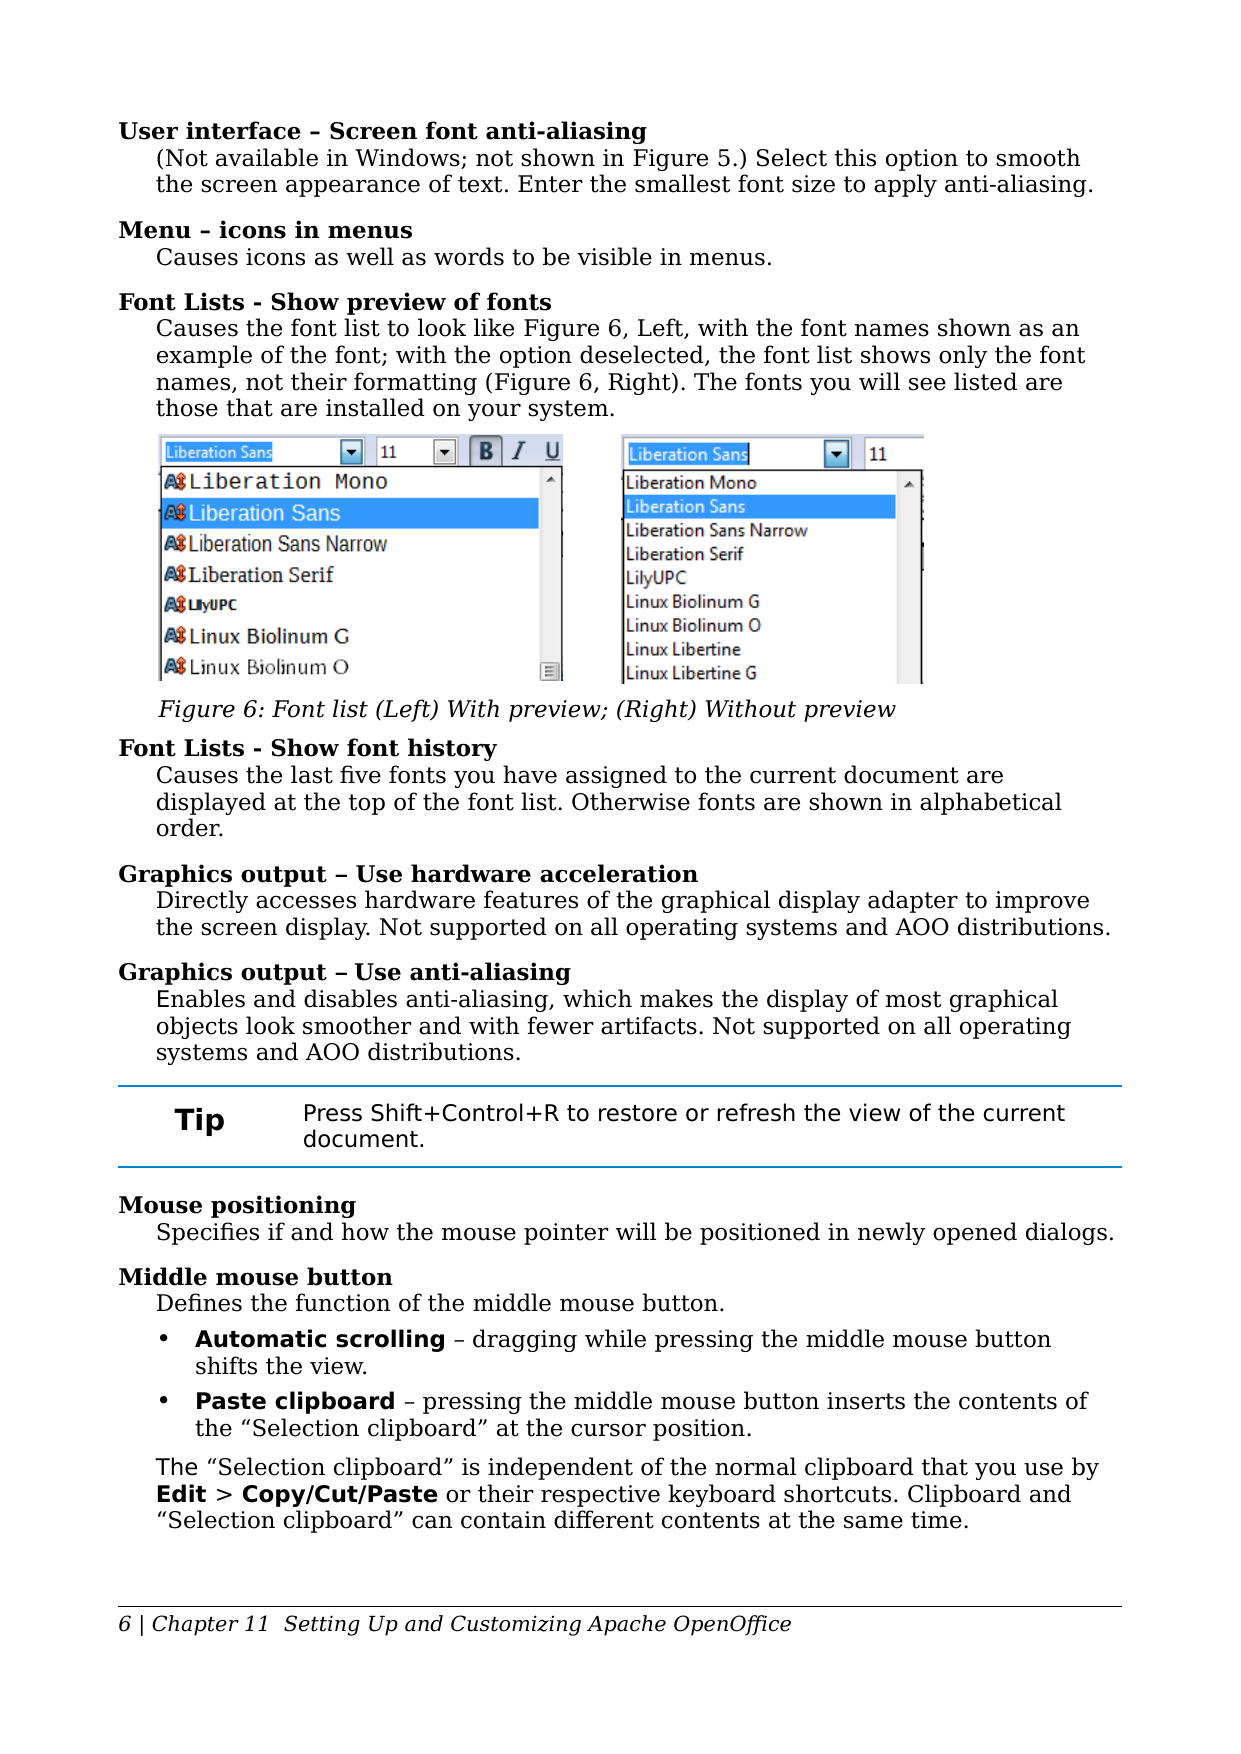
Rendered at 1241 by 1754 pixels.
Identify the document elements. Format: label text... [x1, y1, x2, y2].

picture [158, 434, 564, 681]
text Font Lists - Show preview of fonts [118, 289, 1122, 316]
text Defines the function of the middle mouse button. [156, 1291, 1122, 1317]
text Menu – icons in menus [118, 217, 1122, 244]
table_header [589, 435, 956, 696]
table_header Press Shift+Control+R to restore or refresh the view of the current document. [281, 1087, 1122, 1166]
text Font Lists - Show font history [118, 735, 1122, 762]
text Graphics output – Use hardware acceleration [118, 861, 1122, 887]
text Specifies if and how the mouse pointer will be positioned in newly opened dialogs. [156, 1219, 1122, 1245]
text Directly accesses hardware features of the graphical display adapter to improve the screen display. Not supported on all operating systems and AOO distributions. [156, 887, 1122, 941]
text Causes the last five fonts you have assigned to the current document are displayed at the top of the font list. Otherwise fonts are shown in alphabetical order. [156, 762, 1122, 842]
text User interface – Screen font anti-aliasing [118, 118, 1122, 145]
text Causes icons as well as words to be visible in menus. [156, 244, 1122, 270]
picture [621, 434, 924, 684]
text (Not available in Windows; not shown in Figure 5.) Select this option to smooth the screen appearance of text. Enter the smallest font size to apply anti-aliasing. [156, 145, 1122, 198]
list Automatic scrolling – dragging while pressing the middle mouse button shifts the view. [156, 1324, 1122, 1379]
text Middle mouse button [118, 1264, 1122, 1291]
text The “Selection clipboard” is independent of the normal clipboard that you use by Edit > Copy/Cut/Paste or their respective keyboard shortcuts. Clipboard and “Selection clipboard” can contain different contents at the same time. [156, 1454, 1122, 1534]
table_cell Figure 6: Font list (Left) With preview; (Right) Without preview [158, 696, 956, 729]
table_header [158, 435, 589, 696]
text Causes the font list to look like Figure 6, Left, with the font names shown as an example of the font; with the option deselected, the font list shows only the font names, not their formatting (Figure 6, Right). The fonts you will see listed are those that are installed on your system. [156, 316, 1122, 422]
text Enables and disables anti-aliasing, which makes the display of most graphical objects look smoother and with fewer artifacts. Not supported on all operating systems and AOO distributions. [156, 986, 1122, 1066]
text Graphics output – Use anti-aliasing [118, 959, 1122, 986]
text Mouse positioning [118, 1192, 1122, 1219]
table_header Tip [118, 1087, 281, 1166]
list Paste clipboard – pressing the middle mouse button inserts the contents of the “Selection clipboard” at the cursor position. [156, 1386, 1122, 1442]
